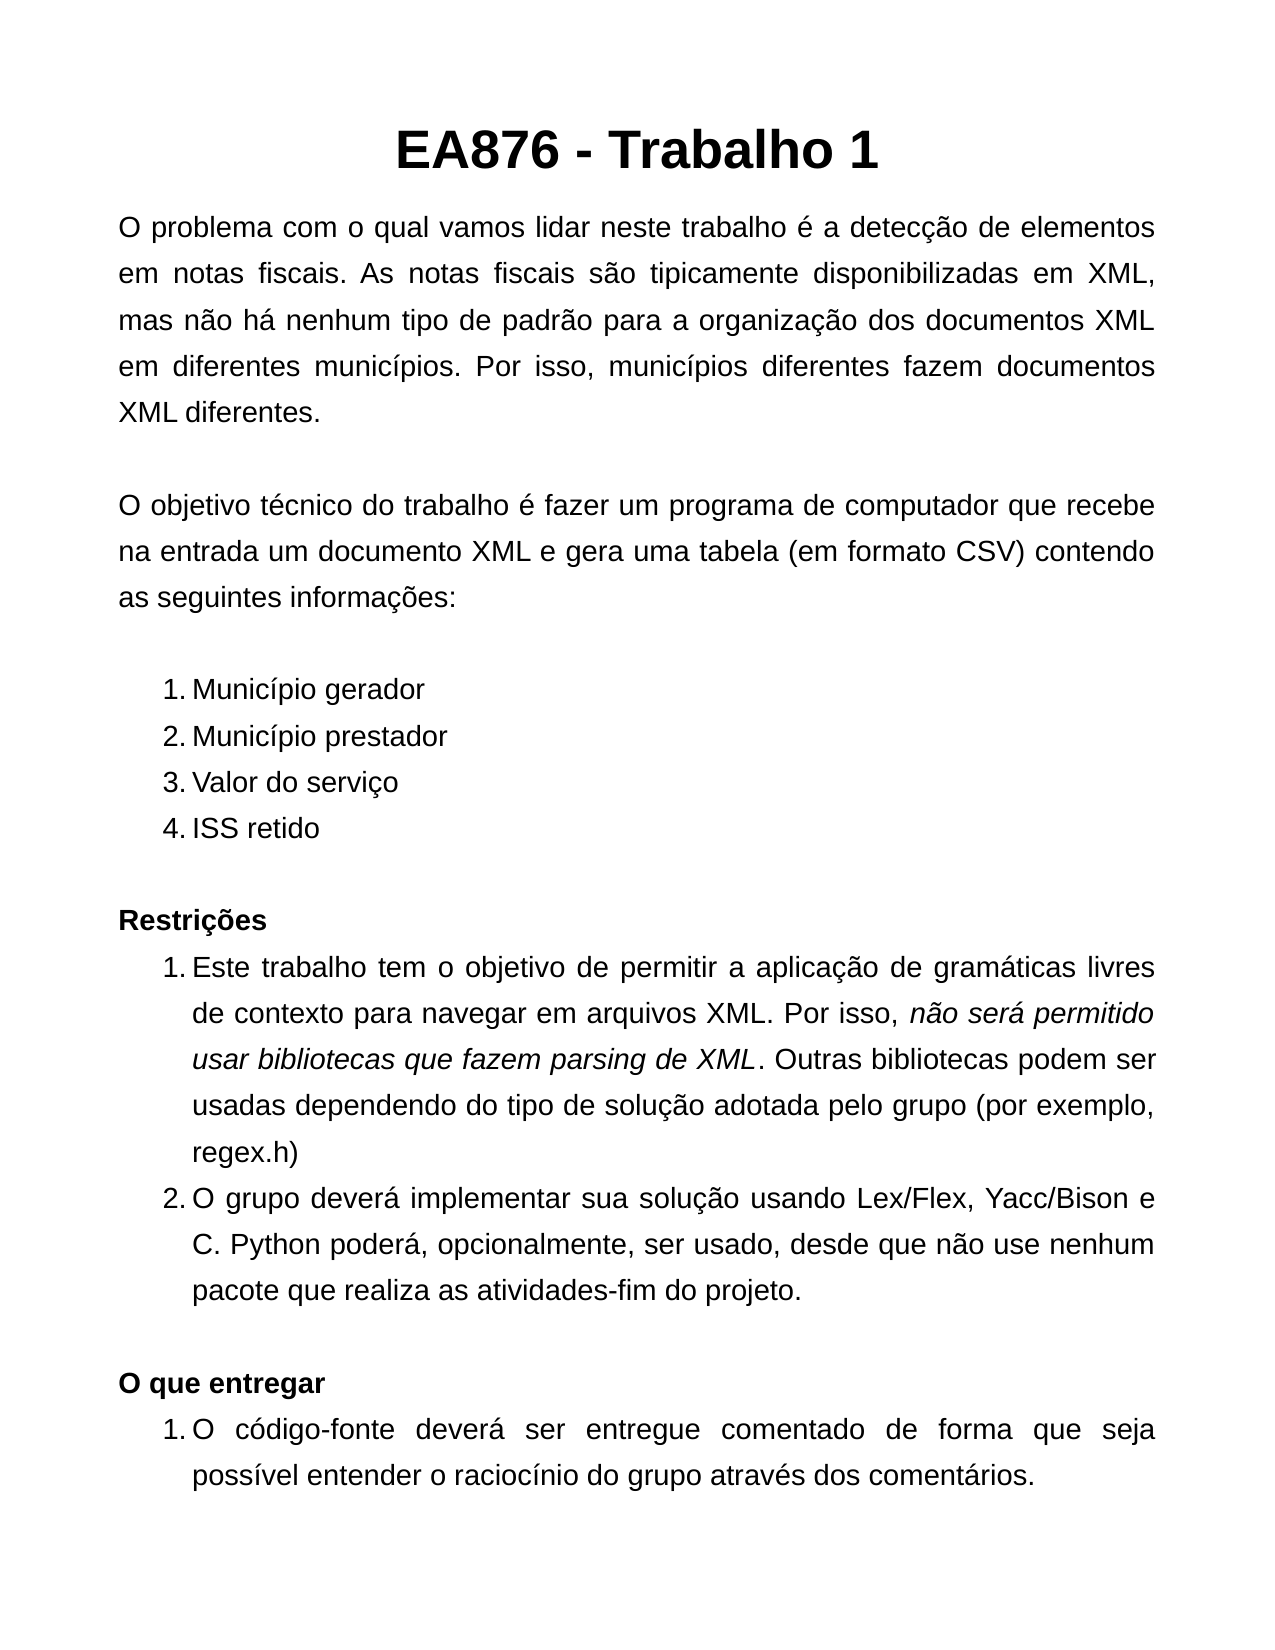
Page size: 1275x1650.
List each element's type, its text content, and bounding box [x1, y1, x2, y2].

text O problema com o qual vamos lidar neste trabalho é a detecção de elementos em notas fiscais. As notas fiscais são tipicamente disponibilizadas em XML, mas não há nenhum tipo de padrão para a organização dos documentos XML em diferentes municípios. Por isso, municípios diferentes fazem documentos XML diferentes. [118, 210, 1157, 429]
list ISS retido [162, 811, 1157, 845]
list O grupo deverá implementar sua solução usando Lex/Flex, Yacc/Bison e C. Python poderá, opcionalmente, ser usado, desde que não use nenhum pacote que realiza as atividades-fim do projeto. [162, 1181, 1157, 1307]
list Valor do serviço [162, 765, 1157, 798]
text O objetivo técnico do trabalho é fazer um programa de computador que recebe na entrada um documento XML e gera uma tabela (em formato CSV) contendo as seguintes informações: [118, 488, 1157, 614]
list O código-fonte deverá ser entregue comentado de forma que seja possível entender o raciocínio do grupo através dos comentários. [162, 1412, 1157, 1492]
list Município prestador [162, 719, 1157, 752]
text Restrições [118, 903, 1157, 937]
text EA876 - Trabalho 1 [118, 118, 1157, 180]
list Município gerador [162, 672, 1157, 706]
list Este trabalho tem o objetivo de permitir a aplicação de gramáticas livres de contexto para navegar em arquivos XML. Por isso, não será permitido usar bibliotecas que fazem parsing de XML. Outras bibliotecas podem ser usadas dependendo do tipo de solução adotada pelo grupo (por exemplo, regex.h) [162, 950, 1157, 1168]
text O que entregar [118, 1366, 1157, 1399]
